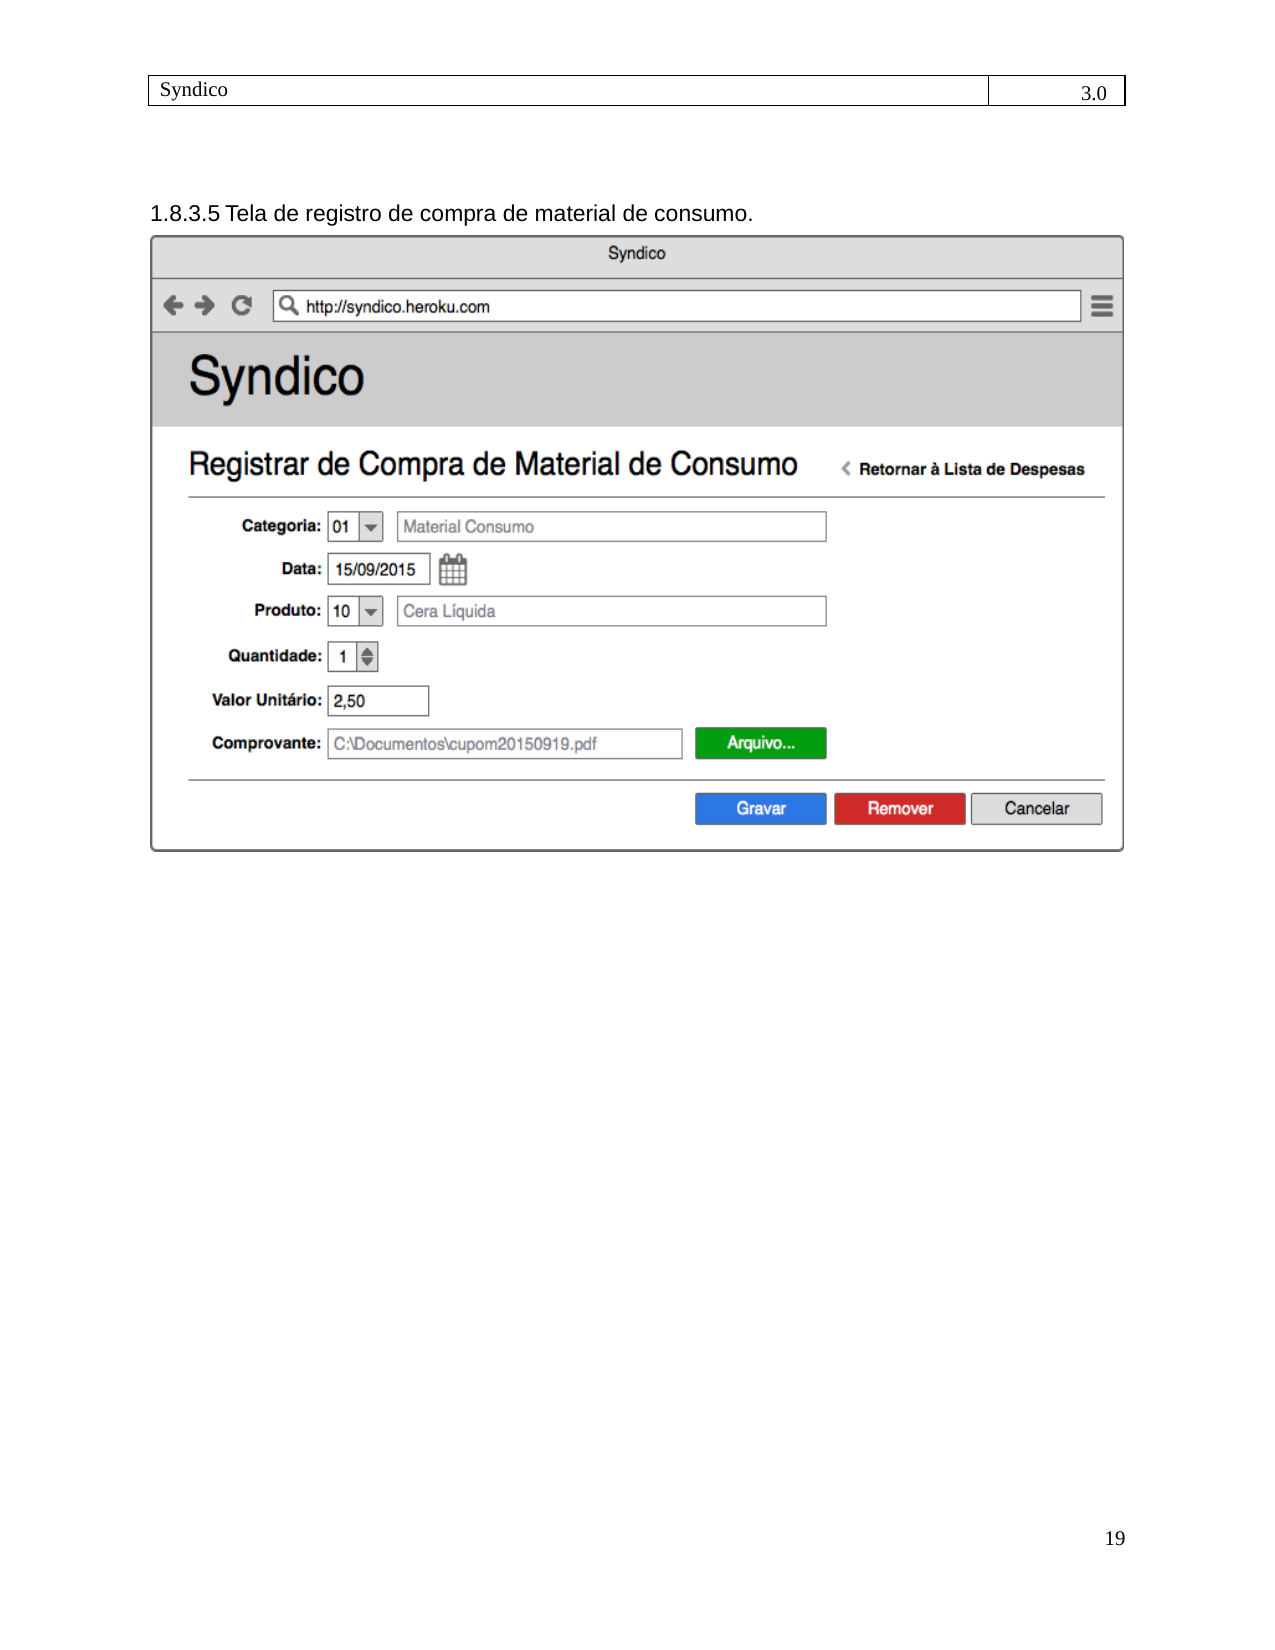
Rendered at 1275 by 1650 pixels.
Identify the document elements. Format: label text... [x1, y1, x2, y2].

list Tela de registro de compra de material de consumo. [150, 200, 1125, 226]
